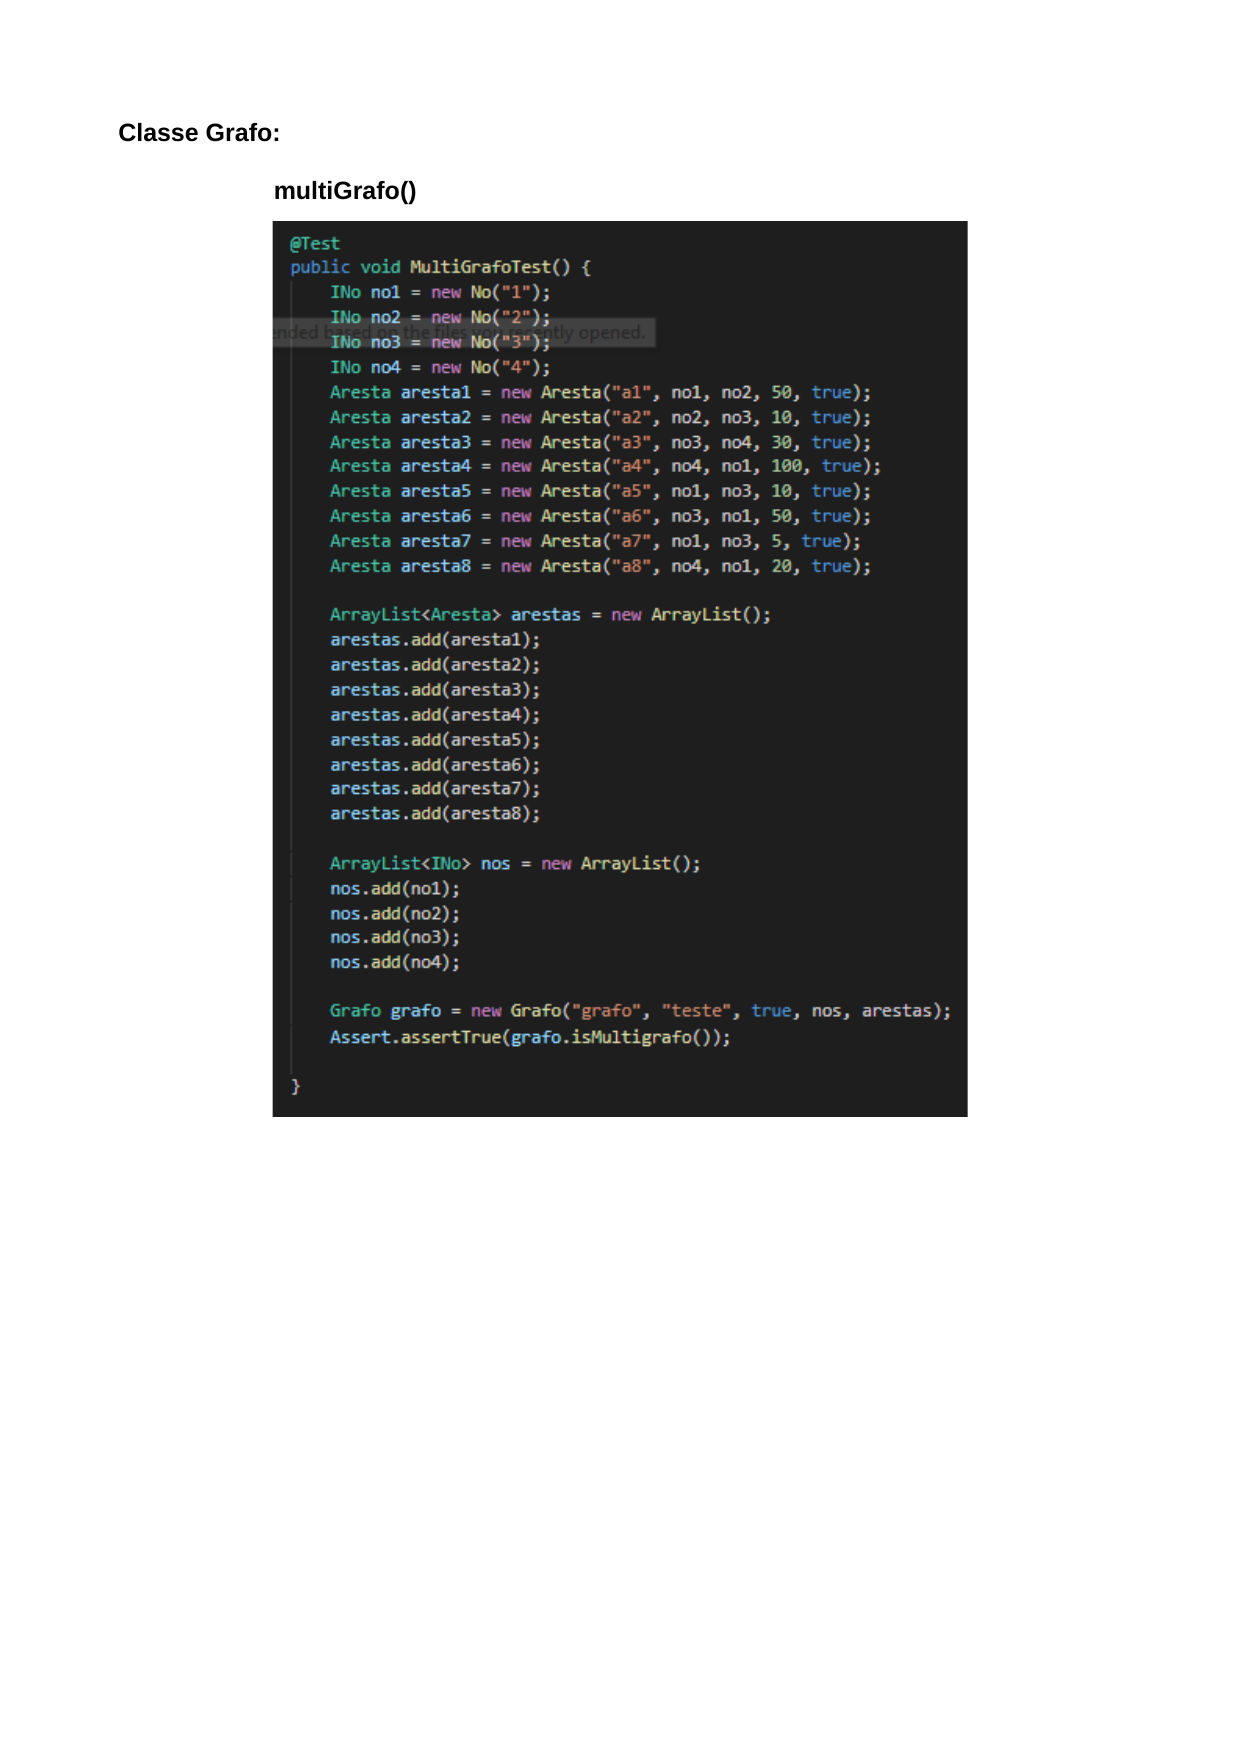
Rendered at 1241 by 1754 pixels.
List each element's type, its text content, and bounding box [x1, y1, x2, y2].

picture [272, 221, 968, 1117]
text multiGrafo() [118, 176, 1122, 204]
text Classe Grafo: [118, 118, 1122, 147]
